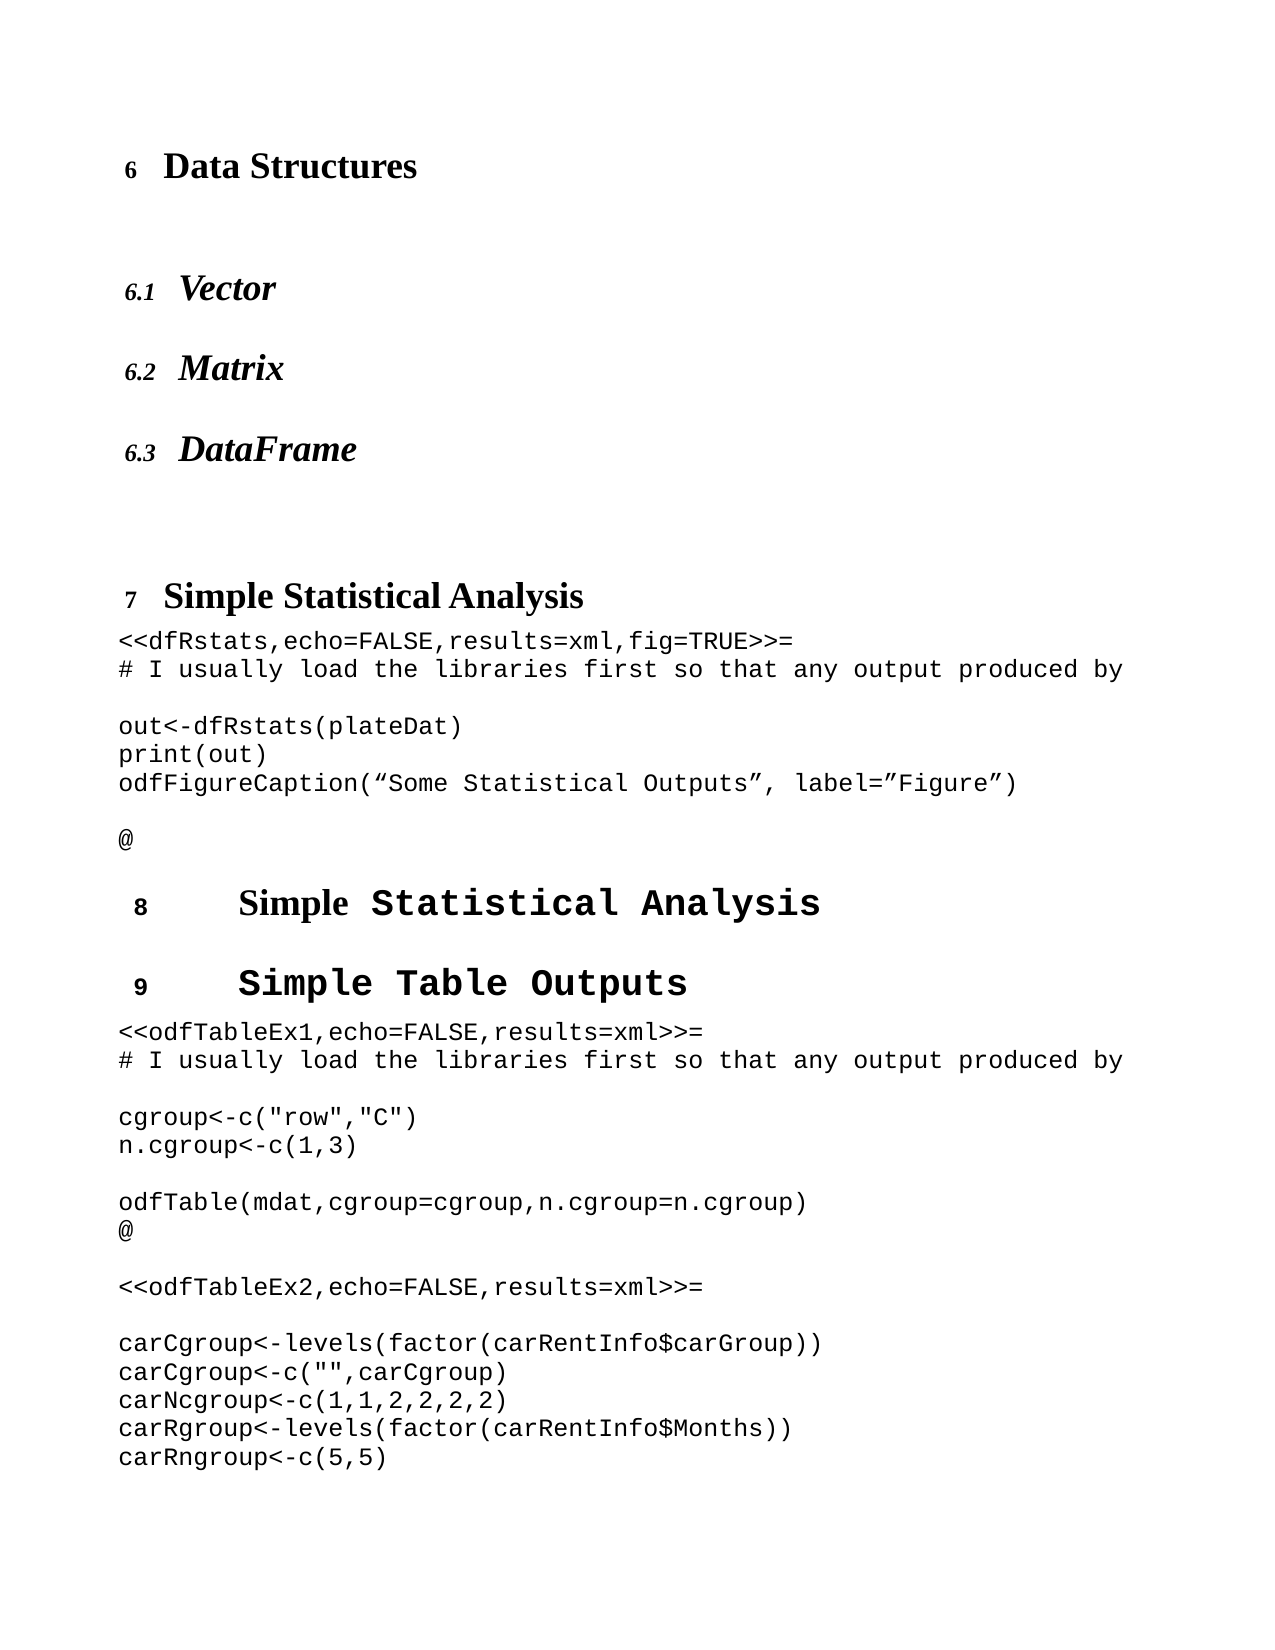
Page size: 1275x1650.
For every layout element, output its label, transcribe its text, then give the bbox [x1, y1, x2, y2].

text <<dfRstats,echo=FALSE,results=xml,fig=TRUE>>= [118, 629, 1157, 657]
subtitle DataFrame [118, 426, 1157, 469]
subtitle Simple Statistical Analysis [118, 573, 1157, 616]
text odfFigureCaption(“Some Statistical Outputs”, label=”Figure”) [118, 770, 1157, 799]
text carCgroup<-c("",carCgroup) [118, 1359, 1157, 1387]
text @ [118, 1217, 1157, 1246]
text print(out) [118, 742, 1157, 770]
subtitle Matrix [118, 346, 1157, 389]
text @ [118, 827, 1157, 855]
text # I usually load the libraries first so that any output produced by [118, 657, 1157, 685]
text # I usually load the libraries first so that any output produced by [118, 1047, 1157, 1076]
text carRgroup<-levels(factor(carRentInfo$Months)) [118, 1416, 1157, 1444]
text out<-dfRstats(plateDat) [118, 714, 1157, 742]
text carCgroup<-levels(factor(carRentInfo$carGroup)) [118, 1331, 1157, 1359]
subtitle Data Structures [118, 143, 1157, 186]
subtitle Simple Statistical Analysis [118, 880, 1157, 927]
text carRngroup<-c(5,5) [118, 1444, 1157, 1472]
text n.cgroup<-c(1,3) [118, 1132, 1157, 1161]
text cgroup<-c("row","C") [118, 1104, 1157, 1132]
subtitle Vector [118, 265, 1157, 308]
subtitle Simple Table Outputs [118, 964, 1157, 1007]
text odfTable(mdat,cgroup=cgroup,n.cgroup=n.cgroup) [118, 1189, 1157, 1217]
text <<odfTableEx1,echo=FALSE,results=xml>>= [118, 1019, 1157, 1047]
text <<odfTableEx2,echo=FALSE,results=xml>>= [118, 1274, 1157, 1302]
text carNcgroup<-c(1,1,2,2,2,2) [118, 1387, 1157, 1416]
